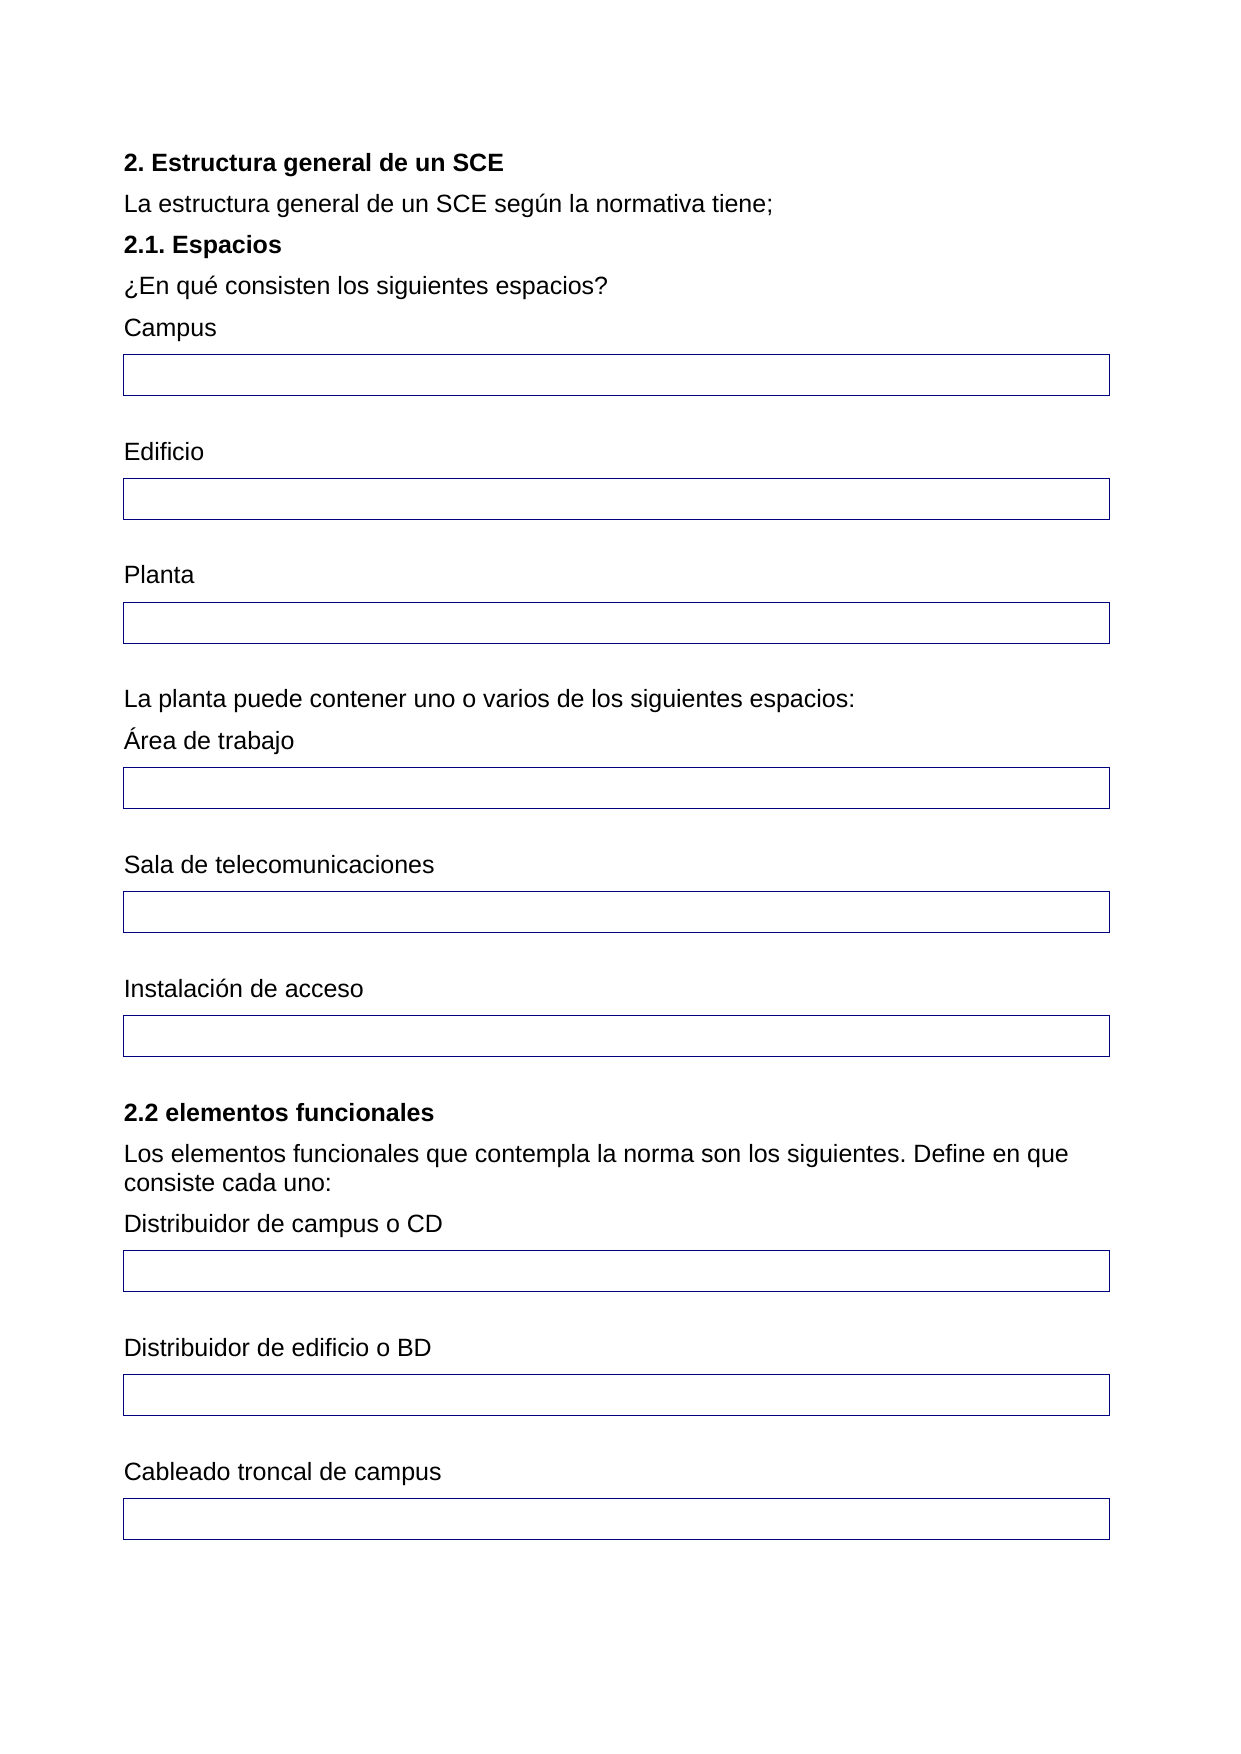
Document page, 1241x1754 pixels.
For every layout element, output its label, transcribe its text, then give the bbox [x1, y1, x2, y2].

text Distribuidor de campus o CD [123, 1209, 1109, 1238]
text Planta [123, 561, 1109, 589]
text Instalación de acceso [123, 974, 1109, 1002]
text Edificio [123, 437, 1109, 465]
text La estructura general de un SCE según la normativa tiene; [123, 189, 1109, 218]
table_header [124, 892, 1109, 932]
text 2.2 elementos funcionales [123, 1098, 1109, 1126]
text La planta puede contener uno o varios de los siguientes espacios: [123, 684, 1109, 713]
text Área de trabajo [123, 726, 1109, 754]
text Distribuidor de edificio o BD [123, 1333, 1109, 1362]
table_header [124, 1251, 1109, 1291]
table_header [124, 355, 1109, 395]
table_header [124, 1016, 1109, 1056]
table_header [124, 768, 1109, 808]
table_header [124, 479, 1109, 519]
text 2.1. Espacios [123, 230, 1109, 259]
text Campus [123, 313, 1109, 341]
table_header [124, 1375, 1109, 1415]
text 2. Estructura general de un SCE [123, 148, 1109, 176]
text ¿En qué consisten los siguientes espacios? [123, 271, 1109, 300]
text Sala de telecomunicaciones [123, 850, 1109, 878]
text Cableado troncal de campus [123, 1457, 1109, 1486]
table_header [124, 1499, 1109, 1539]
text Los elementos funcionales que contempla la norma son los siguientes. Define en que consiste cada uno: [123, 1139, 1109, 1196]
table_header [124, 603, 1109, 643]
